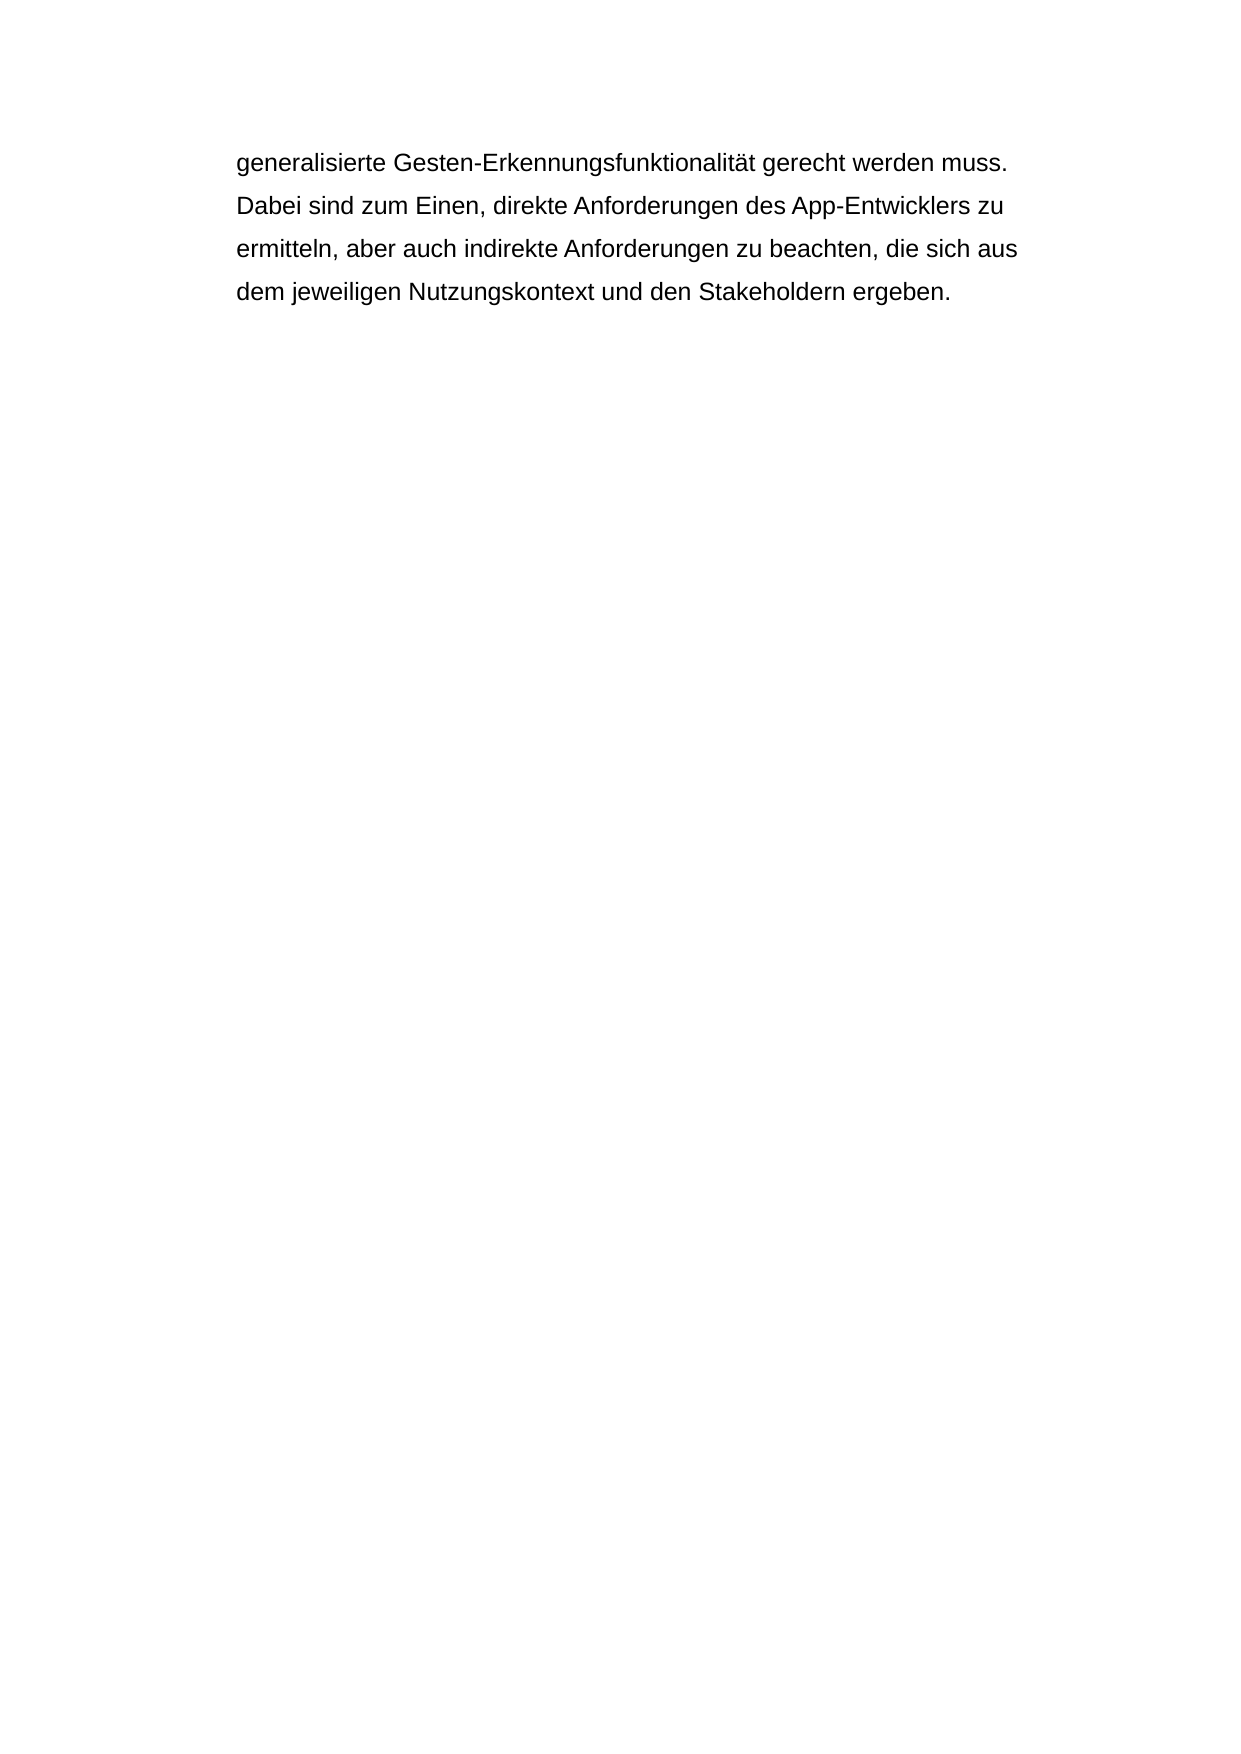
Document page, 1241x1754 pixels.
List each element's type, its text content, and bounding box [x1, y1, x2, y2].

text generalisierte Gesten-Erkennungsfunktionalität gerecht werden muss. Dabei sind zum Einen, direkte Anforderungen des App-Entwicklers zu ermitteln, aber auch indirekte Anforderungen zu beachten, die sich aus dem jeweiligen Nutzungskontext und den Stakeholdern ergeben. [236, 148, 1063, 306]
